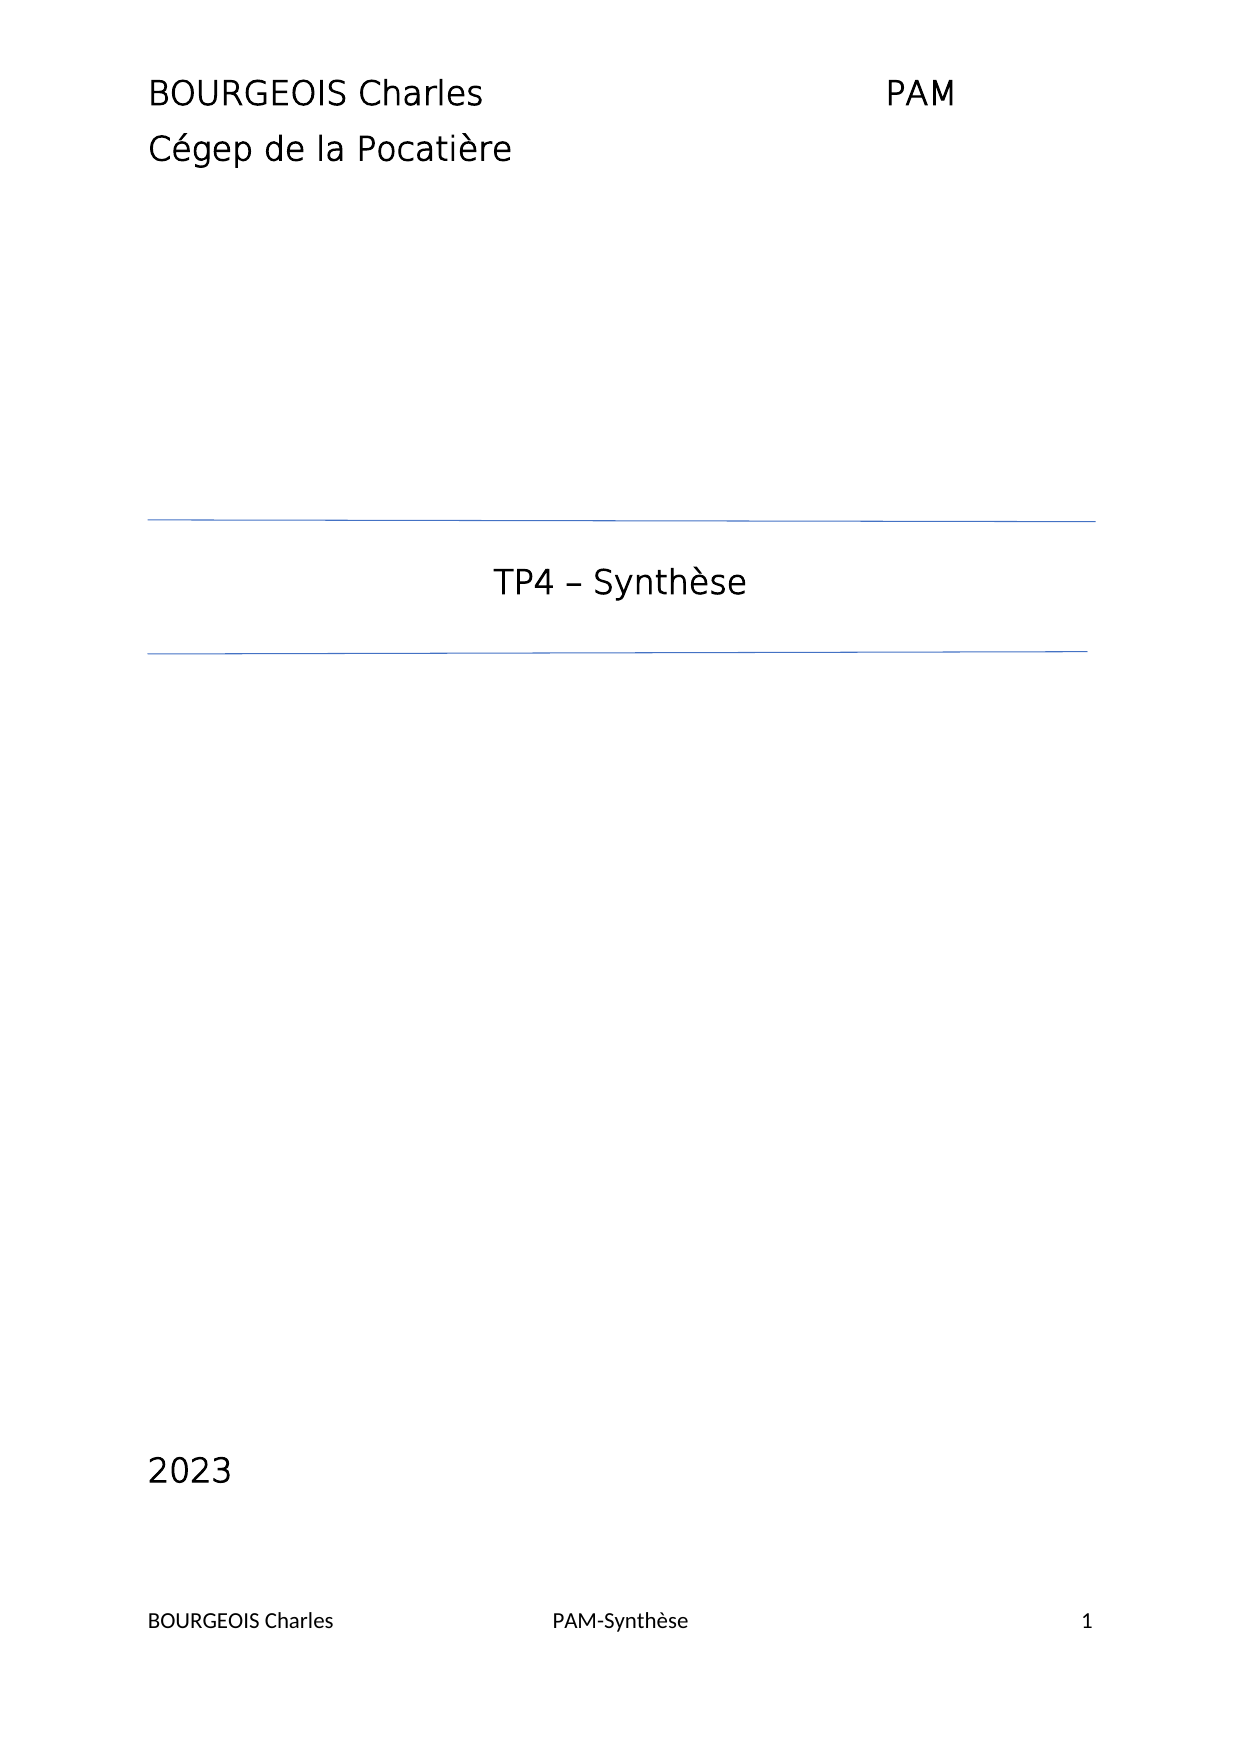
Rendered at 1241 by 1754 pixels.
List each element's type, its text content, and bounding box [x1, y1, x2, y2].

text BOURGEOIS Charles PAM [148, 74, 1092, 113]
text Cégep de la Pocatière [148, 129, 1092, 168]
text TP4 – Synthèse [148, 563, 1092, 602]
text 2023 [148, 1451, 1092, 1490]
